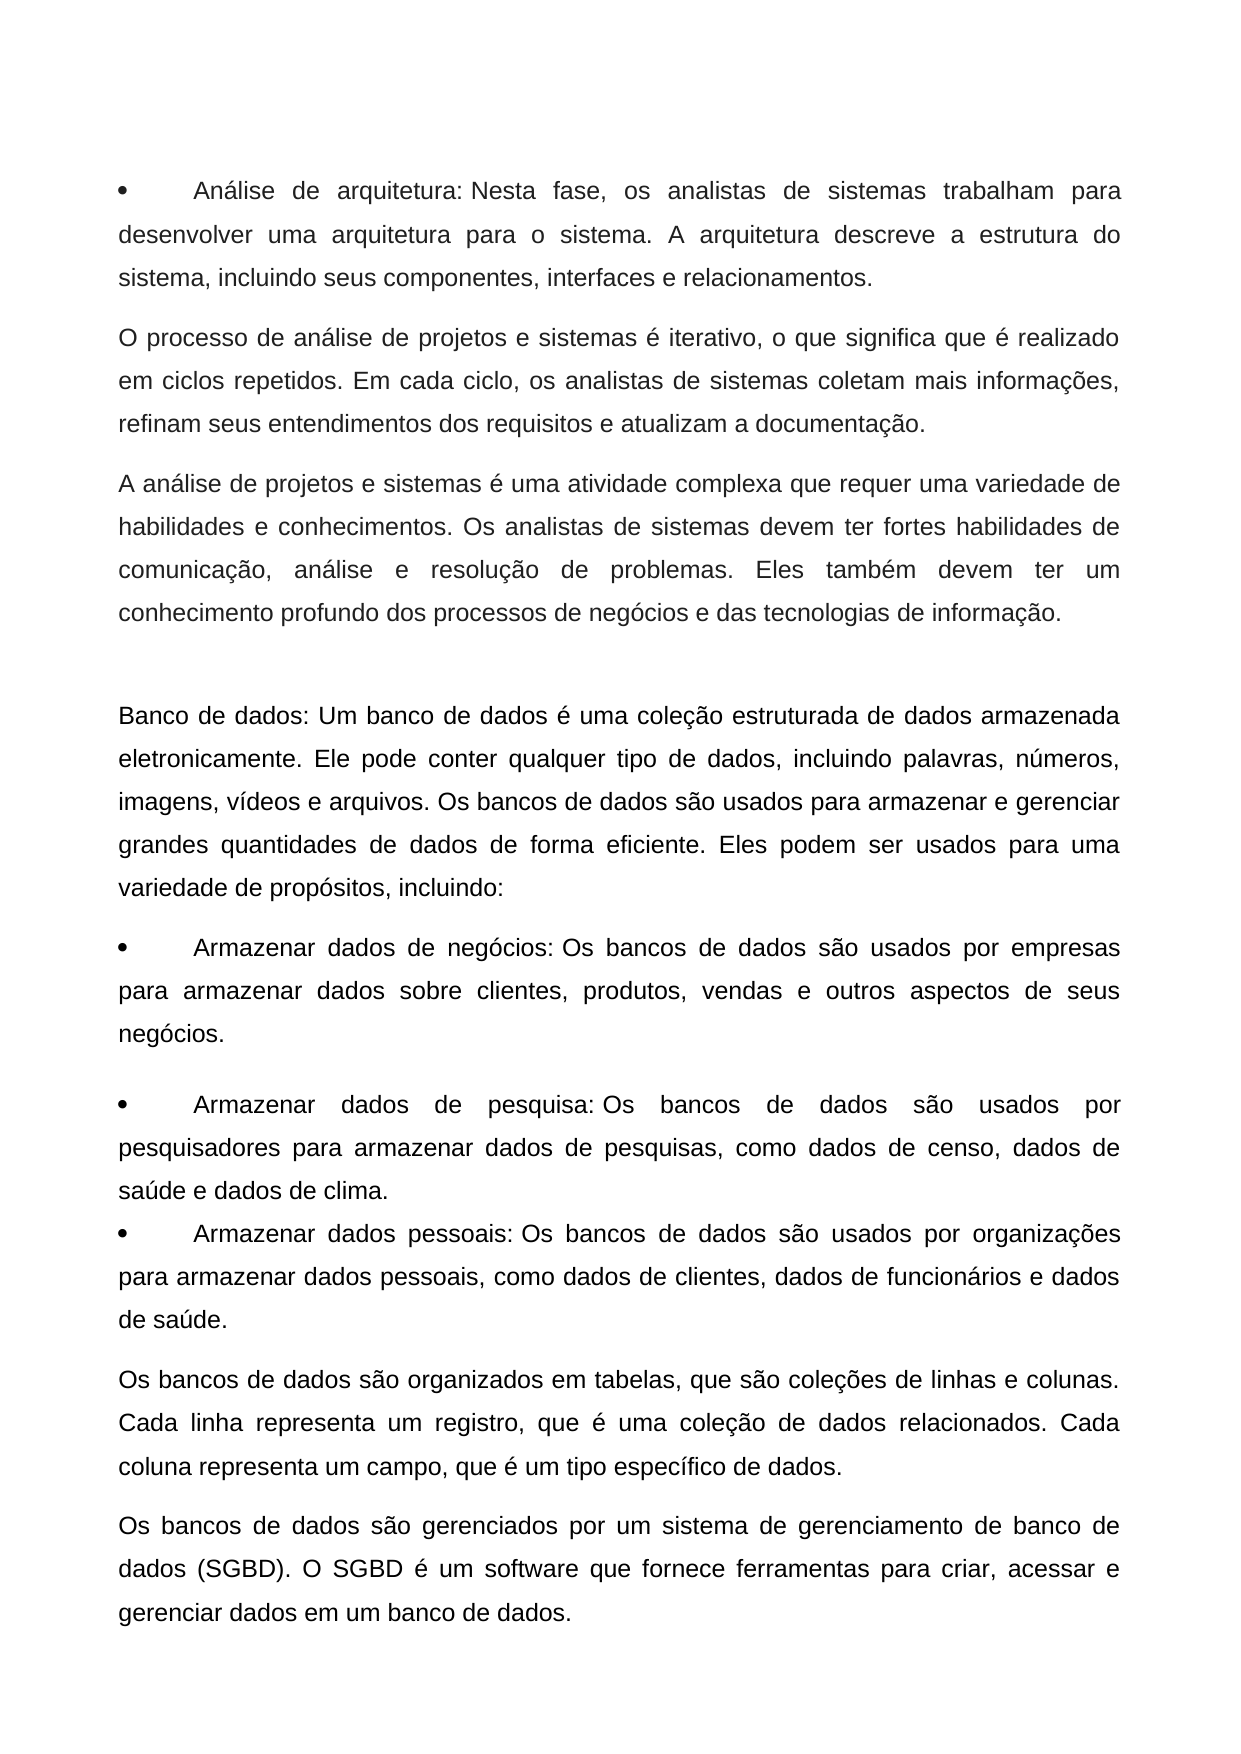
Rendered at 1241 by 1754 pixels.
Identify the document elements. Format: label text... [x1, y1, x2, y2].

text A análise de projetos e sistemas é uma atividade complexa que requer uma variedade de habilidades e conhecimentos. Os analistas de sistemas devem ter fortes habilidades de comunicação, análise e resolução de problemas. Eles também devem ter um conhecimento profundo dos processos de negócios e das tecnologias de informação. [118, 468, 1122, 627]
text Banco de dados: Um banco de dados é uma coleção estruturada de dados armazenada eletronicamente. Ele pode conter qualquer tipo de dados, incluindo palavras, números, imagens, vídeos e arquivos. Os bancos de dados são usados para armazenar e gerenciar grandes quantidades de dados de forma eficiente. Eles podem ser usados para uma variedade de propósitos, incluindo: [118, 701, 1122, 902]
list Análise de arquitetura: Nesta fase, os analistas de sistemas trabalham para desenvolver uma arquitetura para o sistema. A arquitetura descreve a estrutura do sistema, incluindo seus componentes, interfaces e relacionamentos. [118, 176, 1122, 291]
list Armazenar dados pessoais: Os bancos de dados são usados por organizações para armazenar dados pessoais, como dados de clientes, dados de funcionários e dados de saúde. [118, 1219, 1122, 1334]
list Armazenar dados de negócios: Os bancos de dados são usados por empresas para armazenar dados sobre clientes, produtos, vendas e outros aspectos de seus negócios. [118, 933, 1122, 1048]
text O processo de análise de projetos e sistemas é iterativo, o que significa que é realizado em ciclos repetidos. Em cada ciclo, os analistas de sistemas coletam mais informações, refinam seus entendimentos dos requisitos e atualizam a documentação. [118, 322, 1122, 437]
list Armazenar dados de pesquisa: Os bancos de dados são usados por pesquisadores para armazenar dados de pesquisas, como dados de censo, dados de saúde e dados de clima. [118, 1090, 1122, 1205]
text Os bancos de dados são organizados em tabelas, que são coleções de linhas e colunas. Cada linha representa um registro, que é uma coleção de dados relacionados. Cada coluna representa um campo, que é um tipo específico de dados. [118, 1365, 1122, 1480]
text Os bancos de dados são gerenciados por um sistema de gerenciamento de banco de dados (SGBD). O SGBD é um software que fornece ferramentas para criar, acessar e gerenciar dados em um banco de dados. [118, 1511, 1122, 1626]
